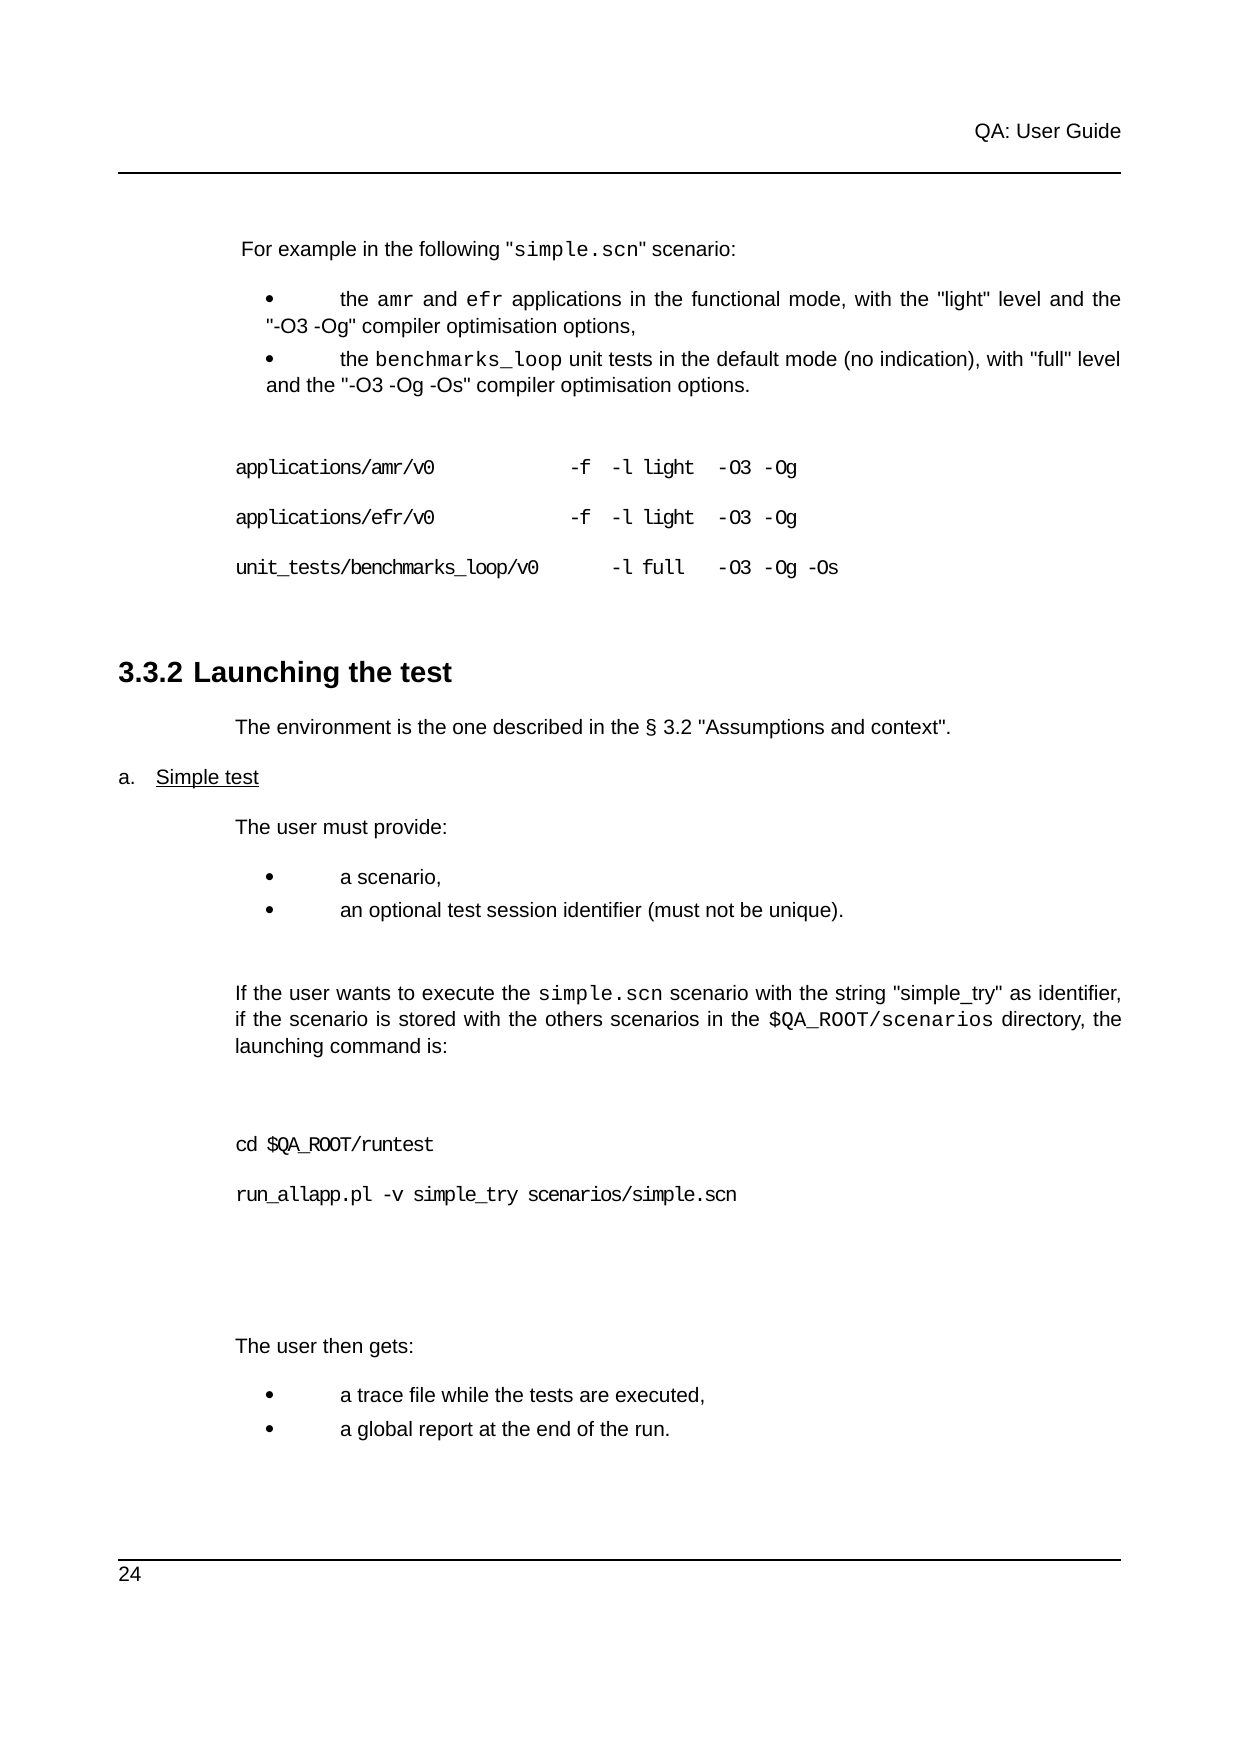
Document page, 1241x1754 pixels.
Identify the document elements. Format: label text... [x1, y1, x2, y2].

list a global report at the end of the run. [266, 1416, 1122, 1441]
text For example in the following "simple.scn" scenario: [235, 236, 1122, 262]
text applications/amr/v0 -f -l light ‑O3 ‑Og [235, 456, 1122, 481]
text cd $QA_ROOT/runtest [235, 1132, 1122, 1157]
list the amr and efr applications in the functional mode, with the "light" level and the "‑O3 ‑Og" compiler optimisation options, [266, 287, 1122, 338]
text unit_tests/benchmarks_loop/v0 -l full ‑O3 ‑Og -Os [235, 556, 1122, 581]
text applications/efr/v0 -f -l light ‑O3 ‑Og [235, 506, 1122, 531]
subtitle Simple test [118, 764, 1122, 789]
list the benchmarks_loop unit tests in the default mode (no indication), with "full" level and the "‑O3 ‑Og ‑Os" compiler optimisation options. [266, 346, 1122, 397]
text The user must provide: [235, 814, 1122, 839]
text The user then gets: [235, 1332, 1122, 1357]
text If the user wants to execute the simple.scn scenario with the string "simple_try" as identifier, if the scenario is stored with the others scenarios in the $QA_ROOT/scenarios directory, the launching command is: [235, 981, 1122, 1057]
text The environment is the one described in the § 3.2 "Assumptions and context". [235, 714, 1122, 739]
list an optional test session identifier (must not be unique). [266, 897, 1122, 922]
subtitle Launching the test [118, 656, 1122, 689]
list a scenario, [266, 864, 1122, 889]
text run_allapp.pl -v simple_try scenarios/simple.scn [235, 1182, 1122, 1207]
list a trace file while the tests are executed, [266, 1382, 1122, 1407]
